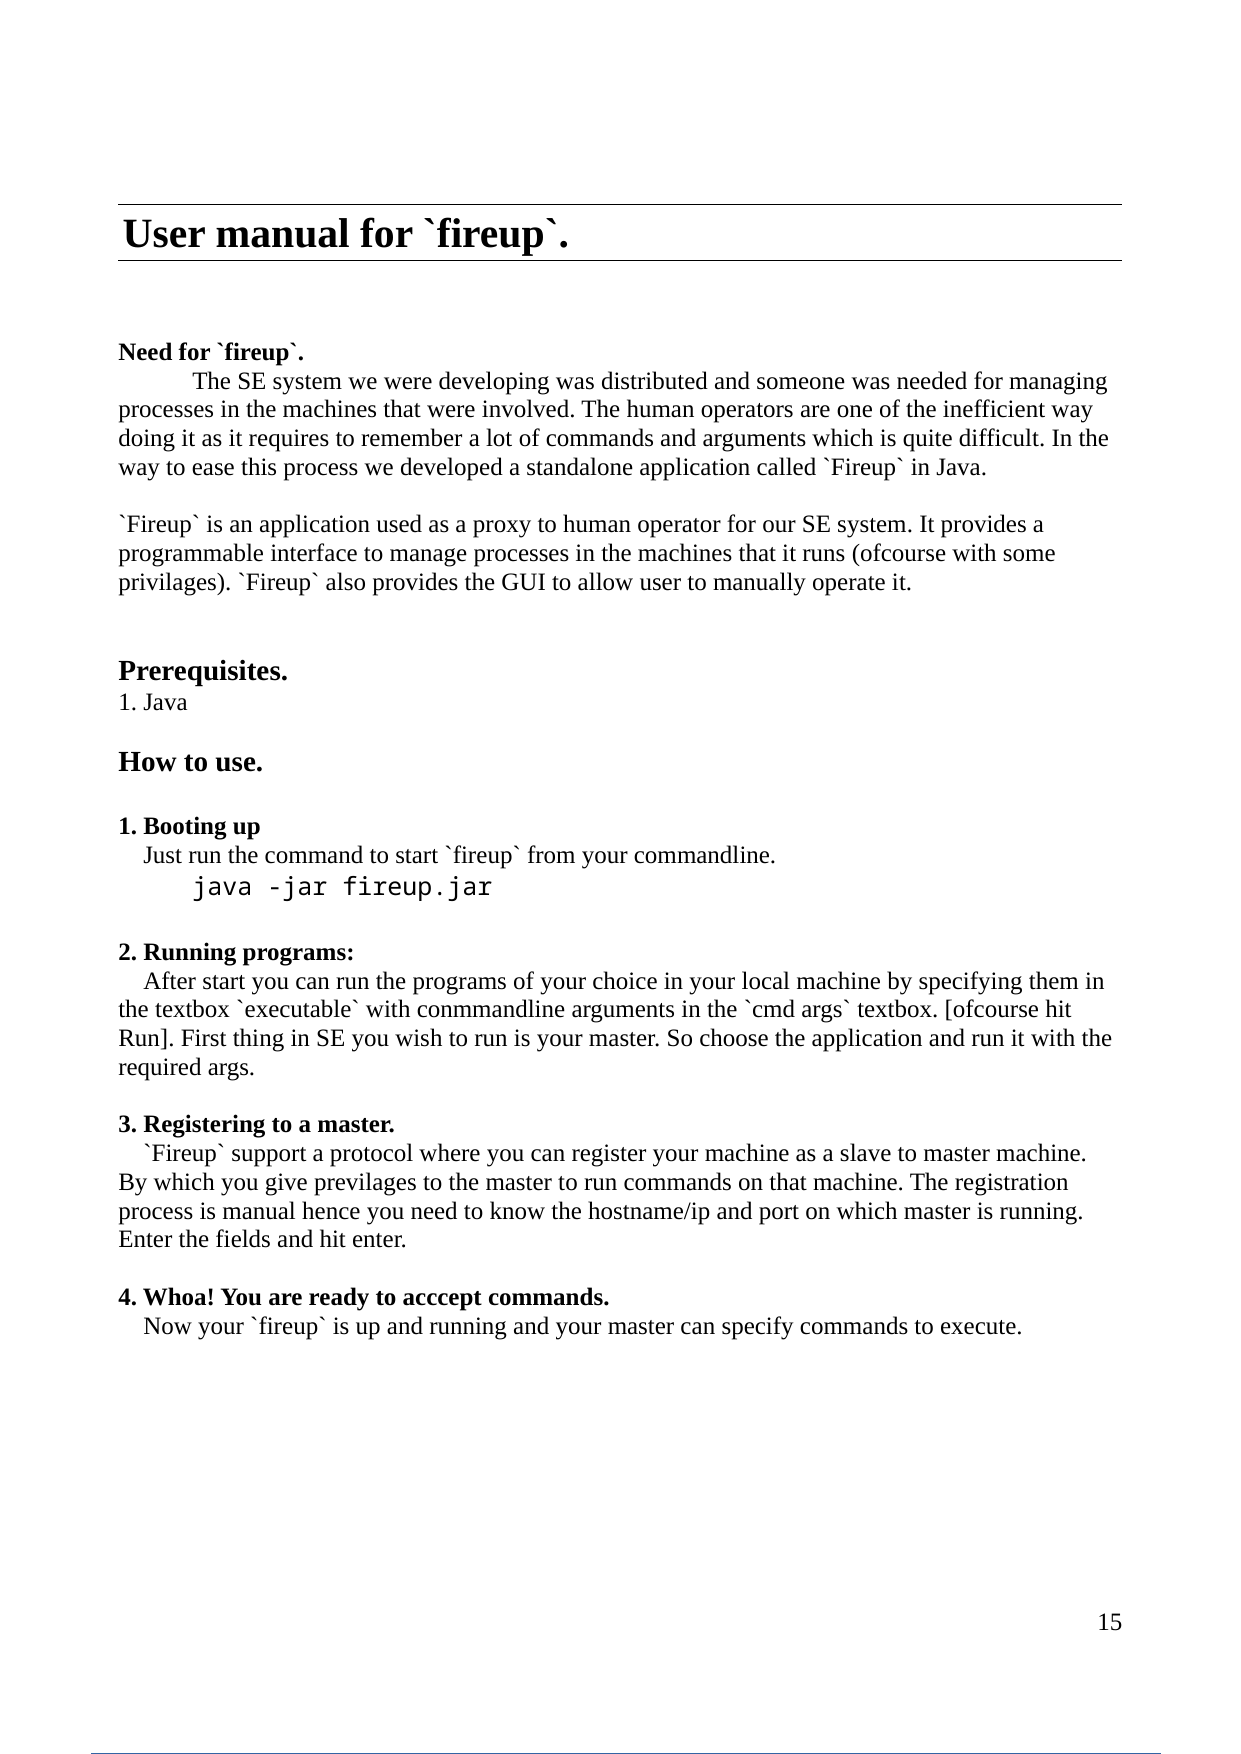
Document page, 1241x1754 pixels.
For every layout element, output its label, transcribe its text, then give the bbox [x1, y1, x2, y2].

text 2. Running programs: [118, 937, 1122, 966]
text How to use. [118, 744, 1122, 778]
text Now your `fireup` is up and running and your master can specify commands to execute. [118, 1311, 1122, 1339]
text `Fireup` support a protocol where you can register your machine as a slave to master machine. By which you give previlages to the master to run commands on that machine. The registration process is manual hence you need to know the hostname/ip and port on which master is running. Enter the fields and hit enter. [118, 1138, 1122, 1253]
text `Fireup` is an application used as a proxy to human operator for our SE system. It provides a programmable interface to manage processes in the machines that it runs (ofcourse with some privilages). `Fireup` also provides the GUI to allow user to manually operate it. [118, 509, 1122, 596]
text The SE system we were developing was distributed and someone was needed for managing processes in the machines that were involved. The human operators are one of the inefficient way doing it as it requires to remember a lot of commands and arguments which is quite difficult. In the way to ease this process we developed a standalone application called `Fireup` in Java. [118, 366, 1122, 481]
text Prerequisites. [118, 653, 1122, 687]
text 1. Booting up [118, 811, 1122, 840]
text 4. Whoa! You are ready to acccept commands. [118, 1282, 1122, 1311]
text After start you can run the programs of your choice in your local machine by specifying them in the textbox `executable` with conmmandline arguments in the `cmd args` textbox. [ofcourse hit Run]. First thing in SE you wish to run is your master. So choose the application and run it with the required args. [118, 966, 1122, 1081]
text Need for `fireup`. [118, 337, 1122, 366]
text java -jar fireup.jar [118, 869, 1122, 903]
text 1. Java [118, 687, 1122, 716]
text Just run the command to start `fireup` from your commandline. [118, 840, 1122, 869]
text User manual for `fireup`. [118, 205, 1122, 260]
text 3. Registering to a master. [118, 1109, 1122, 1138]
